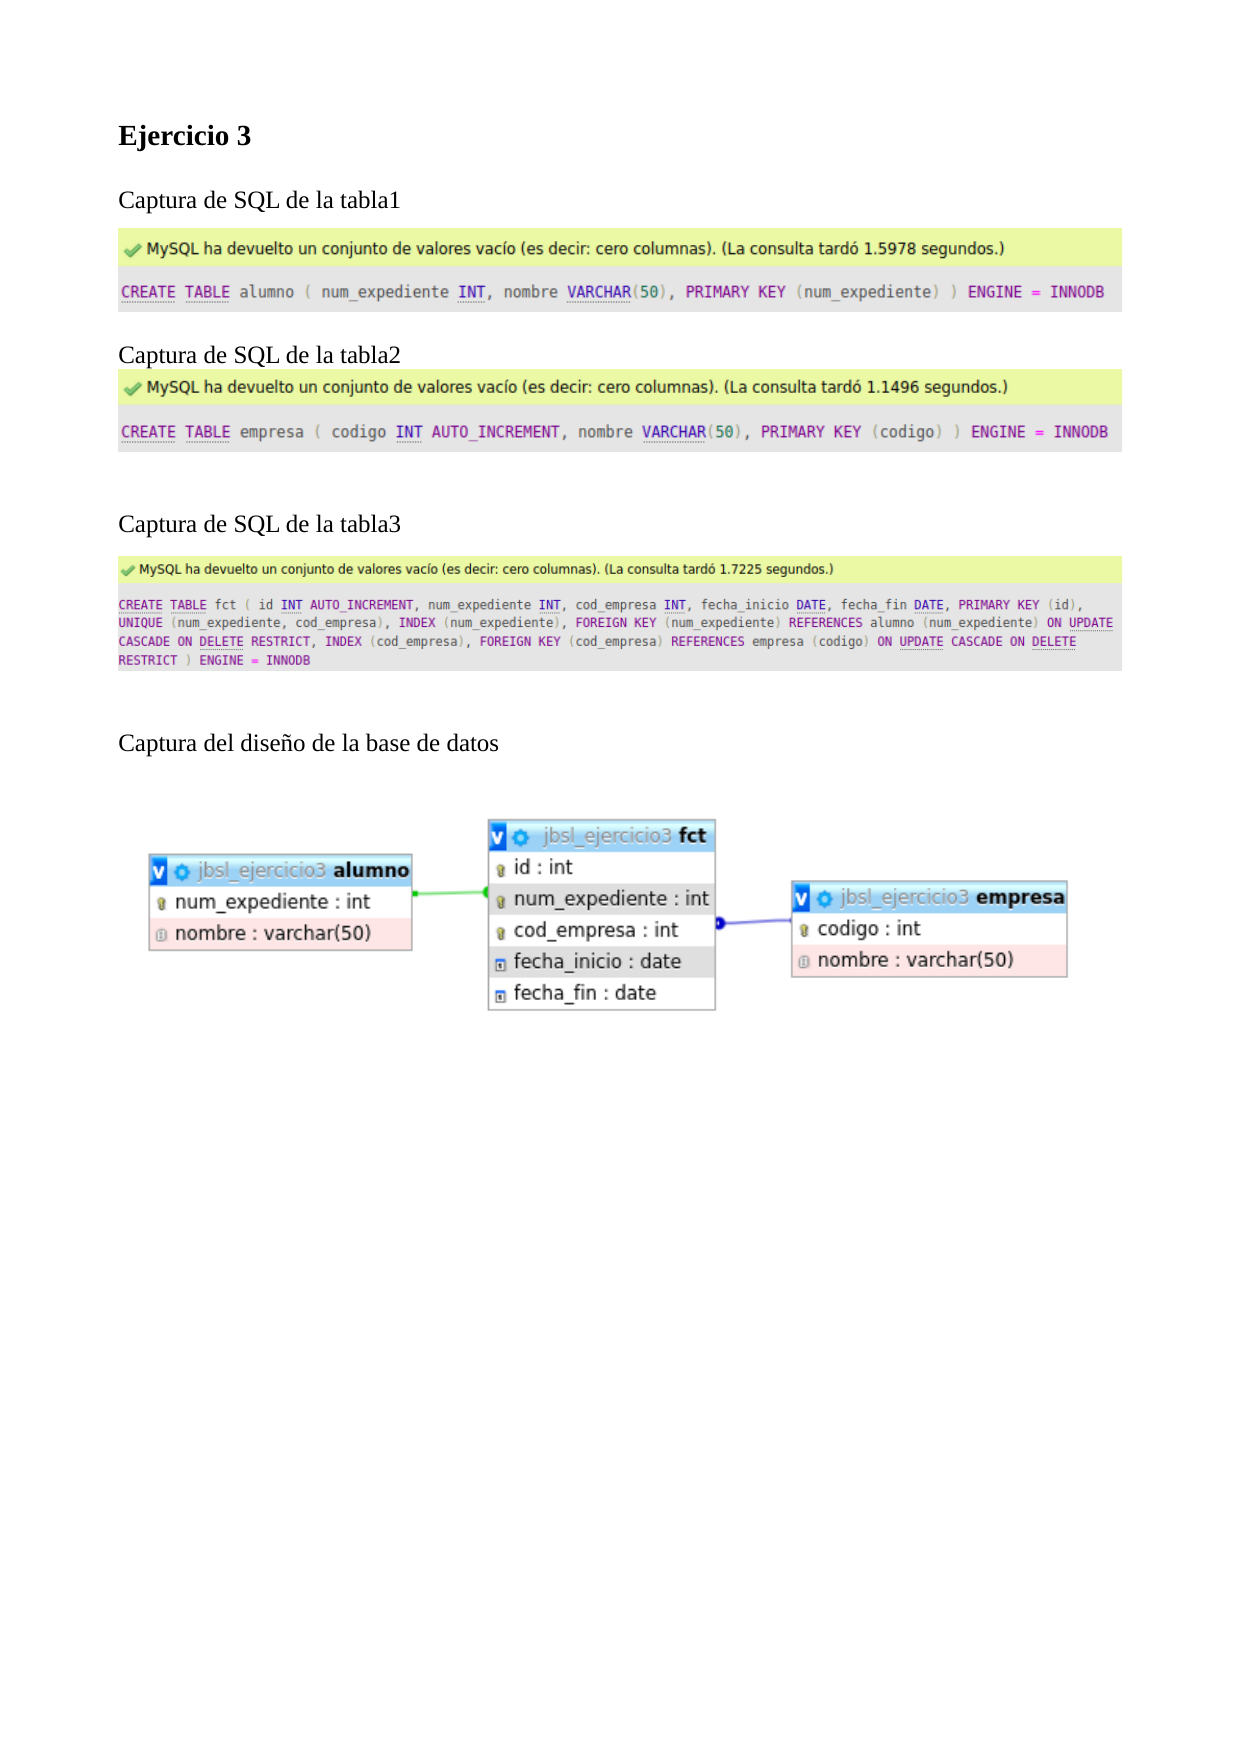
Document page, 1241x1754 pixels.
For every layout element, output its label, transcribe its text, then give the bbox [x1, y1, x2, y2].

picture [118, 228, 1123, 312]
text Captura de SQL de la tabla2 [118, 340, 1122, 369]
picture [118, 556, 1123, 671]
text Captura de SQL de la tabla1 [118, 185, 1122, 214]
text Captura del diseño de la base de datos [118, 728, 1122, 757]
text Captura de SQL de la tabla3 [118, 509, 1122, 538]
text Ejercicio 3 [118, 118, 1122, 152]
picture [118, 369, 1123, 452]
picture [119, 780, 1115, 1044]
